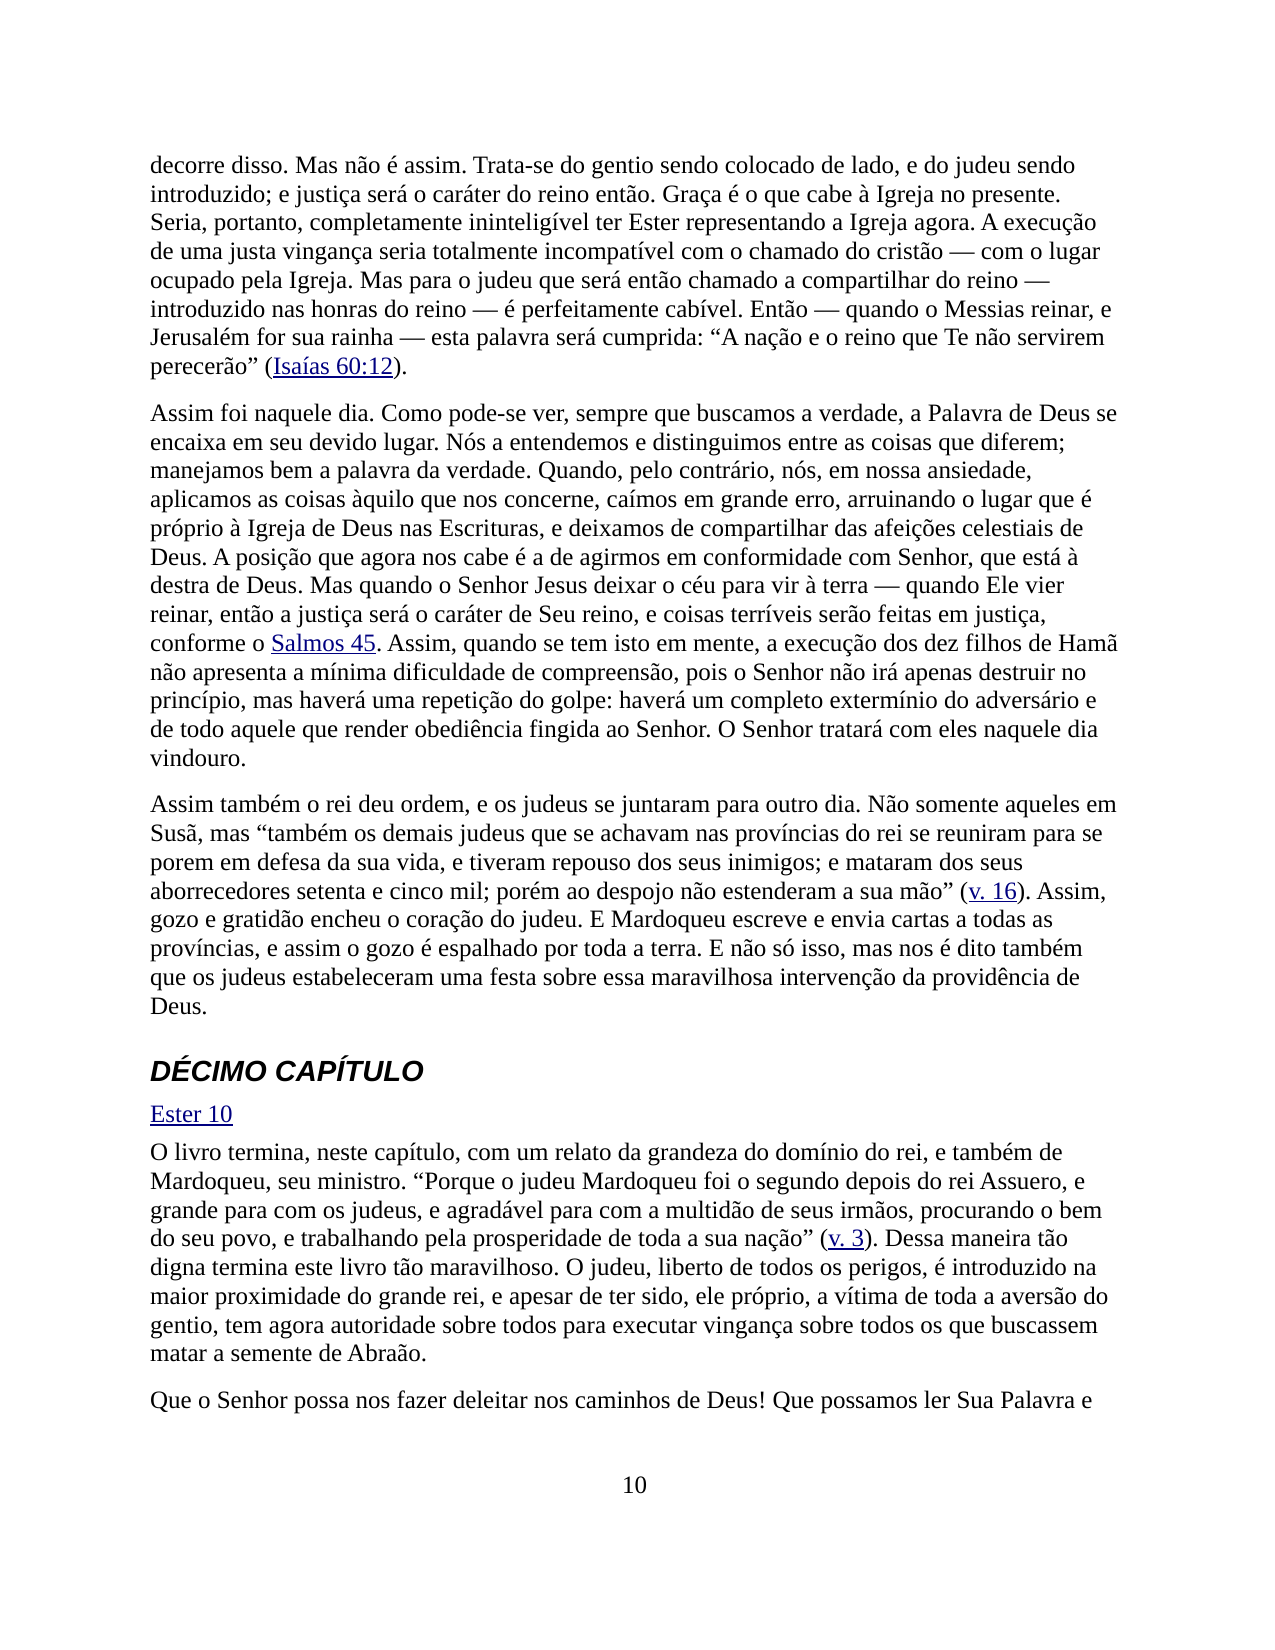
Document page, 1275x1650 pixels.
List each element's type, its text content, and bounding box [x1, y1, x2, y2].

text decorre disso. Mas não é assim. Trata-se do gentio sendo colocado de lado, e do judeu sendo introduzido; e justiça será o caráter do reino então. Graça é o que cabe à Igreja no presente. Seria, portanto, completamente ininteligível ter Ester representando a Igreja agora. A execução de uma justa vingança seria totalmente incompatível com o chamado do cristão — com o lugar ocupado pela Igreja. Mas para o judeu que será então chamado a compartilhar do reino — introduzido nas honras do reino — é perfeitamente cabível. Então — quando o Messias reinar, e Jerusalém for sua rainha — esta palavra será cumprida: “A nação e o reino que Te não servirem perecerão” (Isaías 60:12). [150, 150, 1125, 380]
text Assim também o rei deu ordem, e os judeus se juntaram para outro dia. Não somente aqueles em Susã, mas “também os demais judeus que se achavam nas províncias do rei se reuniram para se porem em defesa da sua vida, e tiveram repouso dos seus inimigos; e mataram dos seus aborrecedores setenta e cinco mil; porém ao despojo não estenderam a sua mão” (v. 16). Assim, gozo e gratidão encheu o coração do judeu. E Mardoqueu escreve e envia cartas a todas as províncias, e assim o gozo é espalhado por toda a terra. E não só isso, mas nos é dito também que os judeus estabeleceram uma festa sobre essa maravilhosa intervenção da providência de Deus. [150, 789, 1125, 1019]
text Que o Senhor possa nos fazer deleitar nos caminhos de Deus! Que possamos ler Sua Palavra e [150, 1385, 1125, 1414]
subtitle DÉCIMO CAPÍTULO [150, 1053, 1125, 1087]
text Assim foi naquele dia. Como pode-se ver, sempre que buscamos a verdade, a Palavra de Deus se encaixa em seu devido lugar. Nós a entendemos e distinguimos entre as coisas que diferem; manejamos bem a palavra da verdade. Quando, pelo contrário, nós, em nossa ansiedade, aplicamos as coisas àquilo que nos concerne, caímos em grande erro, arruinando o lugar que é próprio à Igreja de Deus nas Escrituras, e deixamos de compartilhar das afeições celestiais de Deus. A posição que agora nos cabe é a de agirmos em conformidade com Senhor, que está à destra de Deus. Mas quando o Senhor Jesus deixar o céu para vir à terra — quando Ele vier reinar, então a justiça será o caráter de Seu reino, e coisas terríveis serão feitas em justiça, conforme o Salmos 45. Assim, quando se tem isto em mente, a execução dos dez filhos de Hamã não apresenta a mínima dificuldade de compreensão, pois o Senhor não irá apenas destruir no princípio, mas haverá uma repetição do golpe: haverá um completo extermínio do adversário e de todo aquele que render obediência fingida ao Senhor. O Senhor tratará com eles naquele dia vindouro. [150, 398, 1125, 772]
text O livro termina, neste capítulo, com um relato da grandeza do domínio do rei, e também de Mardoqueu, seu ministro. “Porque o judeu Mardoqueu foi o segundo depois do rei Assuero, e grande para com os judeus, e agradável para com a multidão de seus irmãos, procurando o bem do seu povo, e trabalhando pela prosperidade de toda a sua nação” (v. 3). Dessa maneira tão digna termina este livro tão maravilhoso. O judeu, liberto de todos os perigos, é introduzido na maior proximidade do grande rei, e apesar de ter sido, ele próprio, a vítima de toda a aversão do gentio, tem agora autoridade sobre todos para executar vingança sobre todos os que buscassem matar a semente de Abraão. [150, 1137, 1125, 1367]
text Ester 10 [150, 1099, 1125, 1128]
